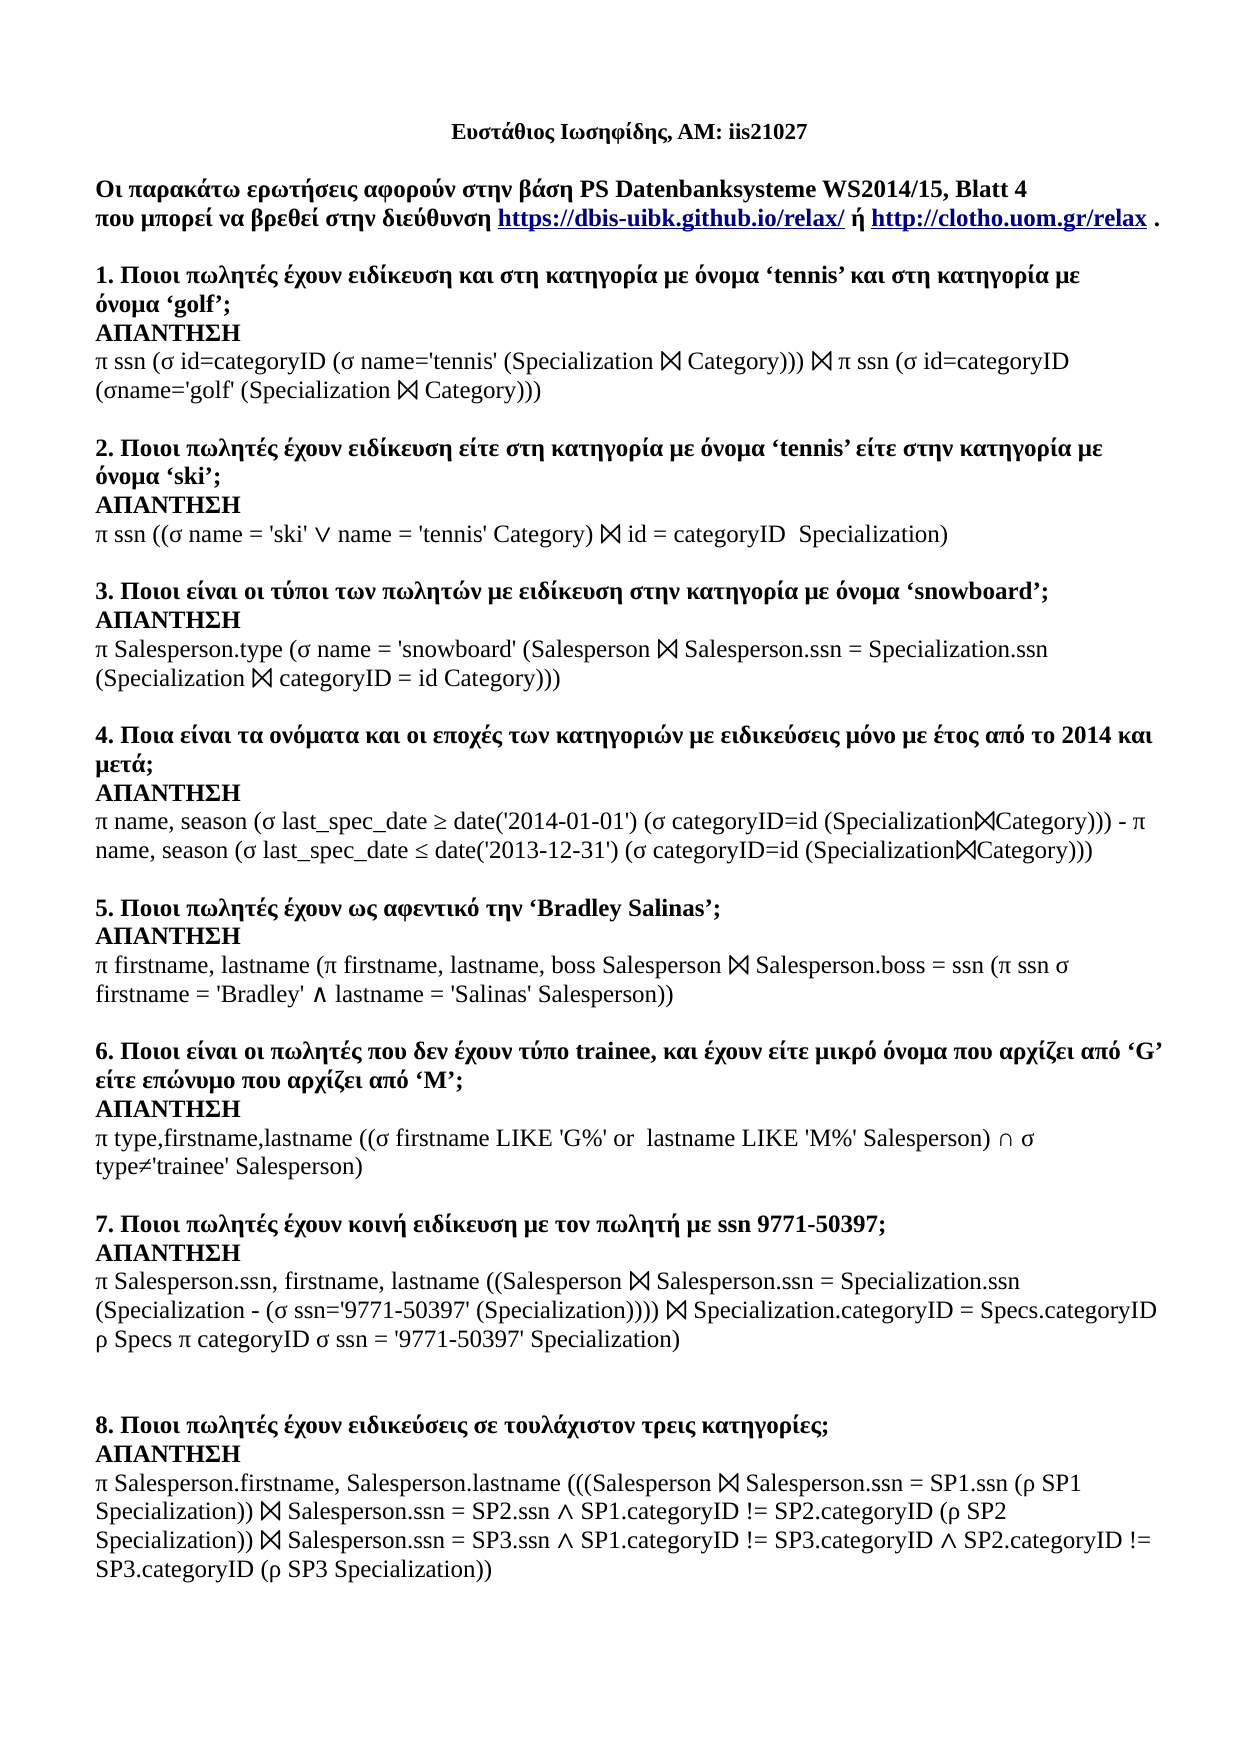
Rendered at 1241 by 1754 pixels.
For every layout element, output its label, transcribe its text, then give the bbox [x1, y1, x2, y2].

text ΑΠΑΝΤΗΣΗ [95, 1238, 1163, 1266]
text ΑΠΑΝΤΗΣΗ [95, 318, 1163, 346]
text 7. Ποιοι πωλητές έχουν κοινή ειδίκευση με τον πωλητή με ssn 9771-50397; [95, 1209, 1163, 1238]
text όνομα ‘golf’; [95, 289, 1163, 318]
text 2. Ποιοι πωλητές έχουν ειδίκευση είτε στη κατηγορία με όνομα ‘tennis’ είτε στην κατηγορία με όνομα ‘ski’; [95, 433, 1163, 490]
text 6. Ποιοι είναι οι πωλητές που δεν έχουν τύπο trainee, και έχουν είτε μικρό όνομα που αρχίζει από ‘G’ είτε επώνυμο που αρχίζει από ‘Μ’; [95, 1036, 1163, 1094]
text π ssn (σ id=categoryID (σ name='tennis' (Specialization ⨝ Category))) ⨝ π ssn (σ id=categoryID (σname='golf' (Specialization ⨝ Category))) [95, 346, 1163, 404]
text ΑΠΑΝΤΗΣΗ [95, 1094, 1163, 1123]
text π type,firstname,lastname ((σ firstname LIKE 'G%' or lastname LIKE 'M%' Salesperson) ∩ σ type≠'trainee' Salesperson) [95, 1123, 1163, 1180]
text 8. Ποιοι πωλητές έχουν ειδικεύσεις σε τουλάχιστον τρεις κατηγορίες; [95, 1410, 1163, 1439]
text 4. Ποια είναι τα ονόματα και οι εποχές των κατηγοριών με ειδικεύσεις μόνο με έτος από το 2014 και μετά; [95, 720, 1163, 778]
text π Salesperson.type (σ name = 'snowboard' (Salesperson ⨝ Salesperson.ssn = Specialization.ssn (Specialization ⨝ categoryID = id Category))) [95, 634, 1163, 691]
text που μπορεί να βρεθεί στην διεύθυνση https://dbis-uibk.github.io/relax/ ή http://clotho.uom.gr/relax . [95, 203, 1163, 231]
text ΑΠΑΝΤΗΣΗ [95, 921, 1163, 950]
text π Salesperson.firstname, Salesperson.lastname (((Salesperson ⨝ Salesperson.ssn = SP1.ssn (ρ SP1 Specialization)) ⨝ Salesperson.ssn = SP2.ssn ∧ SP1.categoryID != SP2.categoryID (ρ SP2 Specialization)) ⨝ Salesperson.ssn = SP3.ssn ∧ SP1.categoryID != SP3.categoryID ∧ SP2.categoryID != SP3.categoryID (ρ SP3 Specialization)) [95, 1468, 1163, 1583]
text π name, season (σ last_spec_date ≥ date('2014-01-01') (σ categoryID=id (Specialization⨝Category))) - π name, season (σ last_spec_date ≤ date('2013-12-31') (σ categoryID=id (Specialization⨝Category))) [95, 806, 1163, 864]
text π Salesperson.ssn, firstname, lastname ((Salesperson ⨝ Salesperson.ssn = Specialization.ssn (Specialization - (σ ssn='9771-50397' (Specialization)))) ⨝ Specialization.categoryID = Specs.categoryID ρ Specs π categoryID σ ssn = '9771-50397' Specialization) [95, 1266, 1163, 1353]
text ΑΠΑΝΤΗΣΗ [95, 1439, 1163, 1468]
text 3. Ποιοι είναι οι τύποι των πωλητών με ειδίκευση στην κατηγορία με όνομα ‘snowboard’; [95, 576, 1163, 605]
text ΑΠΑΝΤΗΣΗ [95, 778, 1163, 806]
text π firstname, lastname (π firstname, lastname, boss Salesperson ⨝ Salesperson.boss = ssn (π ssn σ firstname = 'Bradley' ∧ lastname = 'Salinas' Salesperson)) [95, 950, 1163, 1008]
text ΑΠΑΝΤΗΣΗ [95, 605, 1163, 634]
text Οι παρακάτω ερωτήσεις αφορούν στην βάση PS Datenbanksysteme WS2014/15, Blatt 4 [95, 174, 1163, 203]
text ΑΠΑΝΤΗΣΗ [95, 490, 1163, 519]
text π ssn ((σ name = 'ski' ∨ name = 'tennis' Category) ⨝ id = categoryID Specialization) [95, 519, 1163, 548]
text 1. Ποιοι πωλητές έχουν ειδίκευση και στη κατηγορία με όνομα ‘tennis’ και στη κατηγορία με [95, 260, 1163, 289]
text 5. Ποιοι πωλητές έχουν ως αφεντικό την ‘Bradley Salinas’; [95, 893, 1163, 921]
